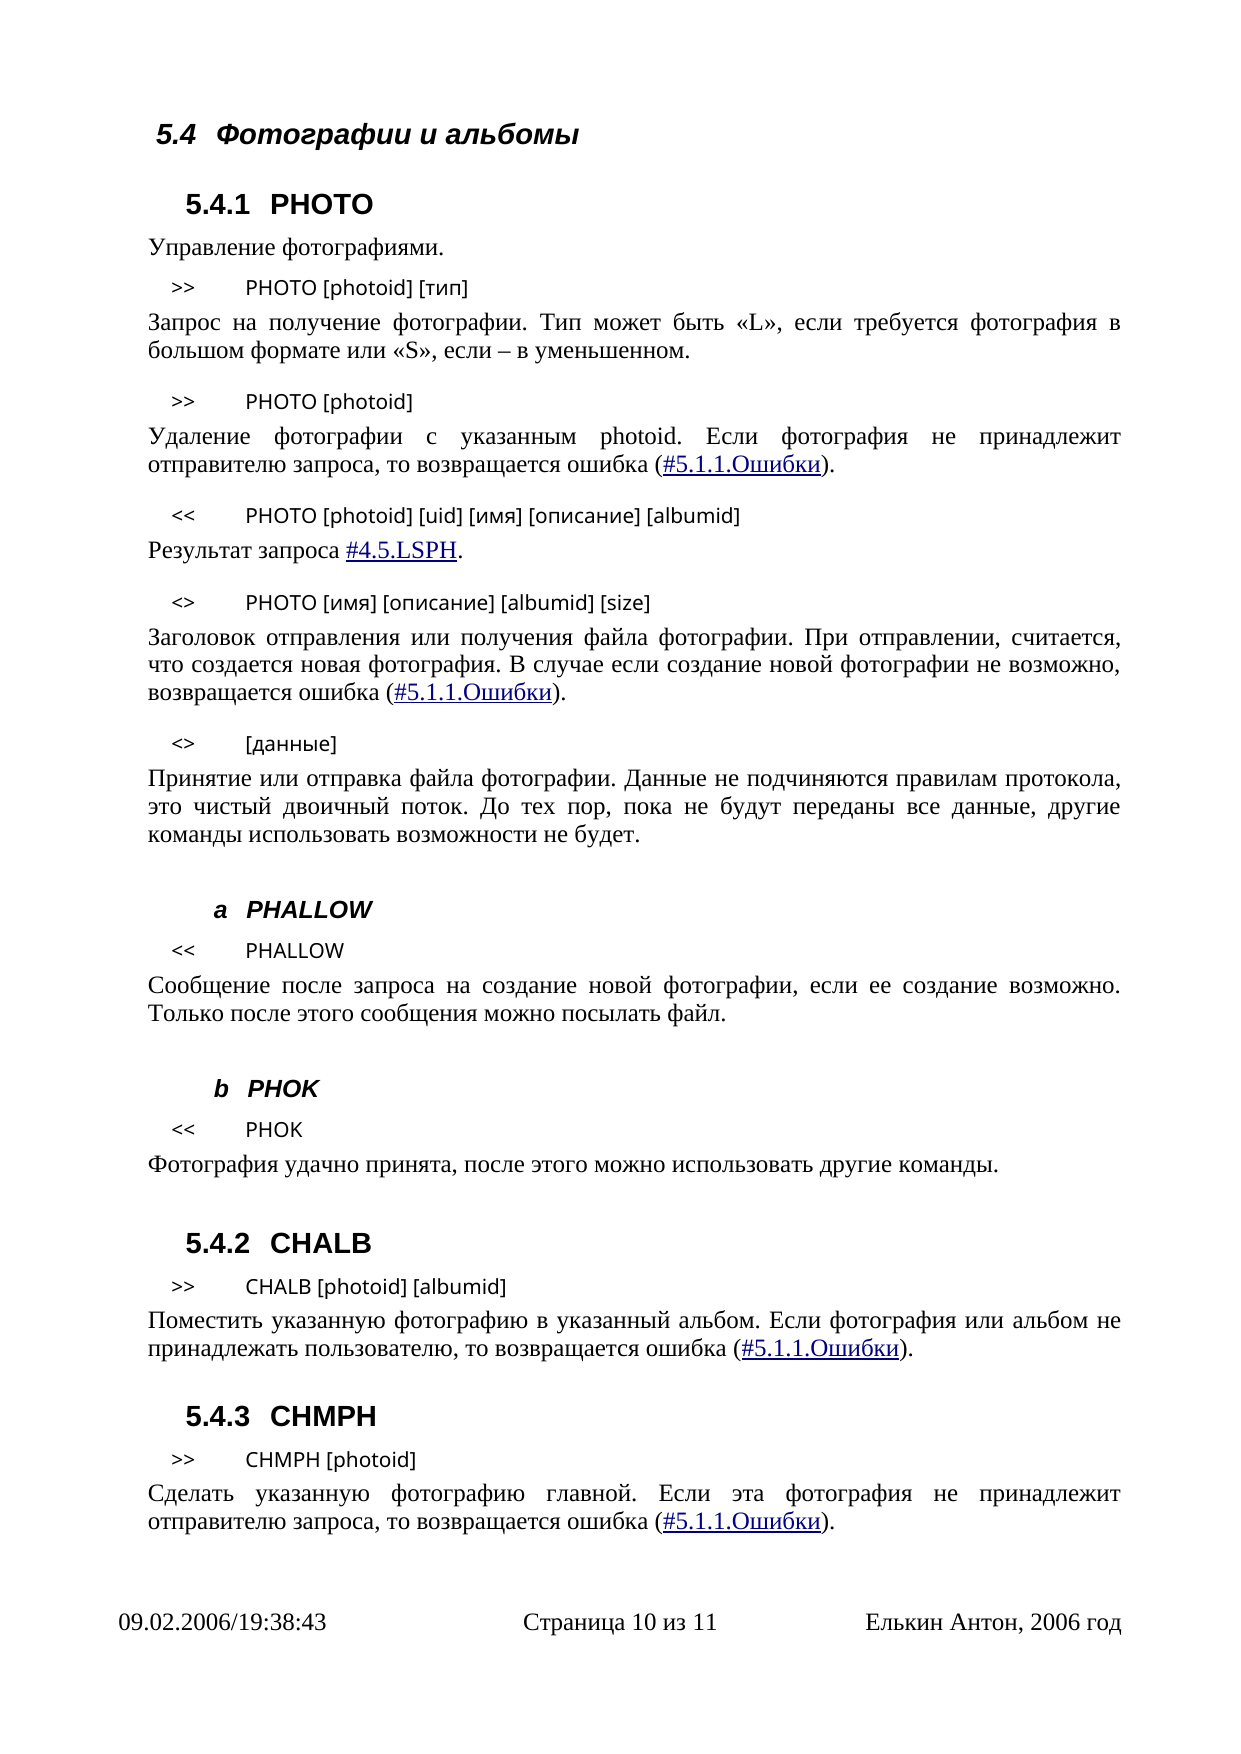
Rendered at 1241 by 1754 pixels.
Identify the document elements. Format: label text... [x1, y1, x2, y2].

text << PHALLOW [171, 936, 1122, 965]
text >> CHMPH [photoid] [171, 1445, 1122, 1473]
subtitle CHMPH [177, 1399, 1122, 1432]
subtitle Фотографии и альбомы [148, 118, 1122, 151]
text Фотография удачно принята, после этого можно использовать другие команды. [148, 1150, 1122, 1178]
text Результат запроса #4.5.LSPH. [148, 536, 1122, 564]
text Поместить указанную фотографию в указанный альбом. Если фотография или альбом не принадлежать пользователю, то возвращается ошибка (#5.1.1.Ошибки). [148, 1307, 1122, 1362]
subtitle PHOK [207, 1075, 1122, 1103]
text Управление фотографиями. [148, 233, 1122, 261]
text >> CHALB [photoid] [albumid] [171, 1272, 1122, 1300]
text Удаление фотографии с указанным photoid. Если фотография не принадлежит отправителю запроса, то возвращается ошибка (#5.1.1.Ошибки). [148, 422, 1122, 478]
text Заголовок отправления или получения файла фотографии. При отправлении, считается, что создается новая фотография. В случае если создание новой фотографии не возможно, возвращается ошибка (#5.1.1.Ошибки). [148, 623, 1122, 706]
text >> PHOTO [photoid] [171, 387, 1122, 416]
text Запрос на получение фотографии. Тип может быть «L», если требуется фотография в большом формате или «S», если – в уменьшенном. [148, 308, 1122, 364]
text <> [данные] [171, 729, 1122, 758]
text << PHOTO [photoid] [uid] [имя] [описание] [albumid] [171, 501, 1122, 530]
text Принятие или отправка файла фотографии. Данные не подчиняются правилам протокола, это чистый двоичный поток. До тех пор, пока не будут переданы все данные, другие команды использовать возможности не будет. [148, 764, 1122, 847]
text <> PHOTO [имя] [описание] [albumid] [size] [171, 588, 1122, 616]
text Сделать указанную фотографию главной. Если эта фотография не принадлежит отправителю запроса, то возвращается ошибка (#5.1.1.Ошибки). [148, 1479, 1122, 1535]
text Сообщение после запроса на создание новой фотографии, если ее создание возможно. Только после этого сообщения можно посылать файл. [148, 971, 1122, 1027]
subtitle PHALLOW [207, 896, 1122, 924]
text << PHOK [171, 1115, 1122, 1144]
subtitle PHOTO [177, 188, 1122, 221]
subtitle CHALB [177, 1227, 1122, 1259]
text >> PHOTO [photoid] [тип] [171, 273, 1122, 302]
